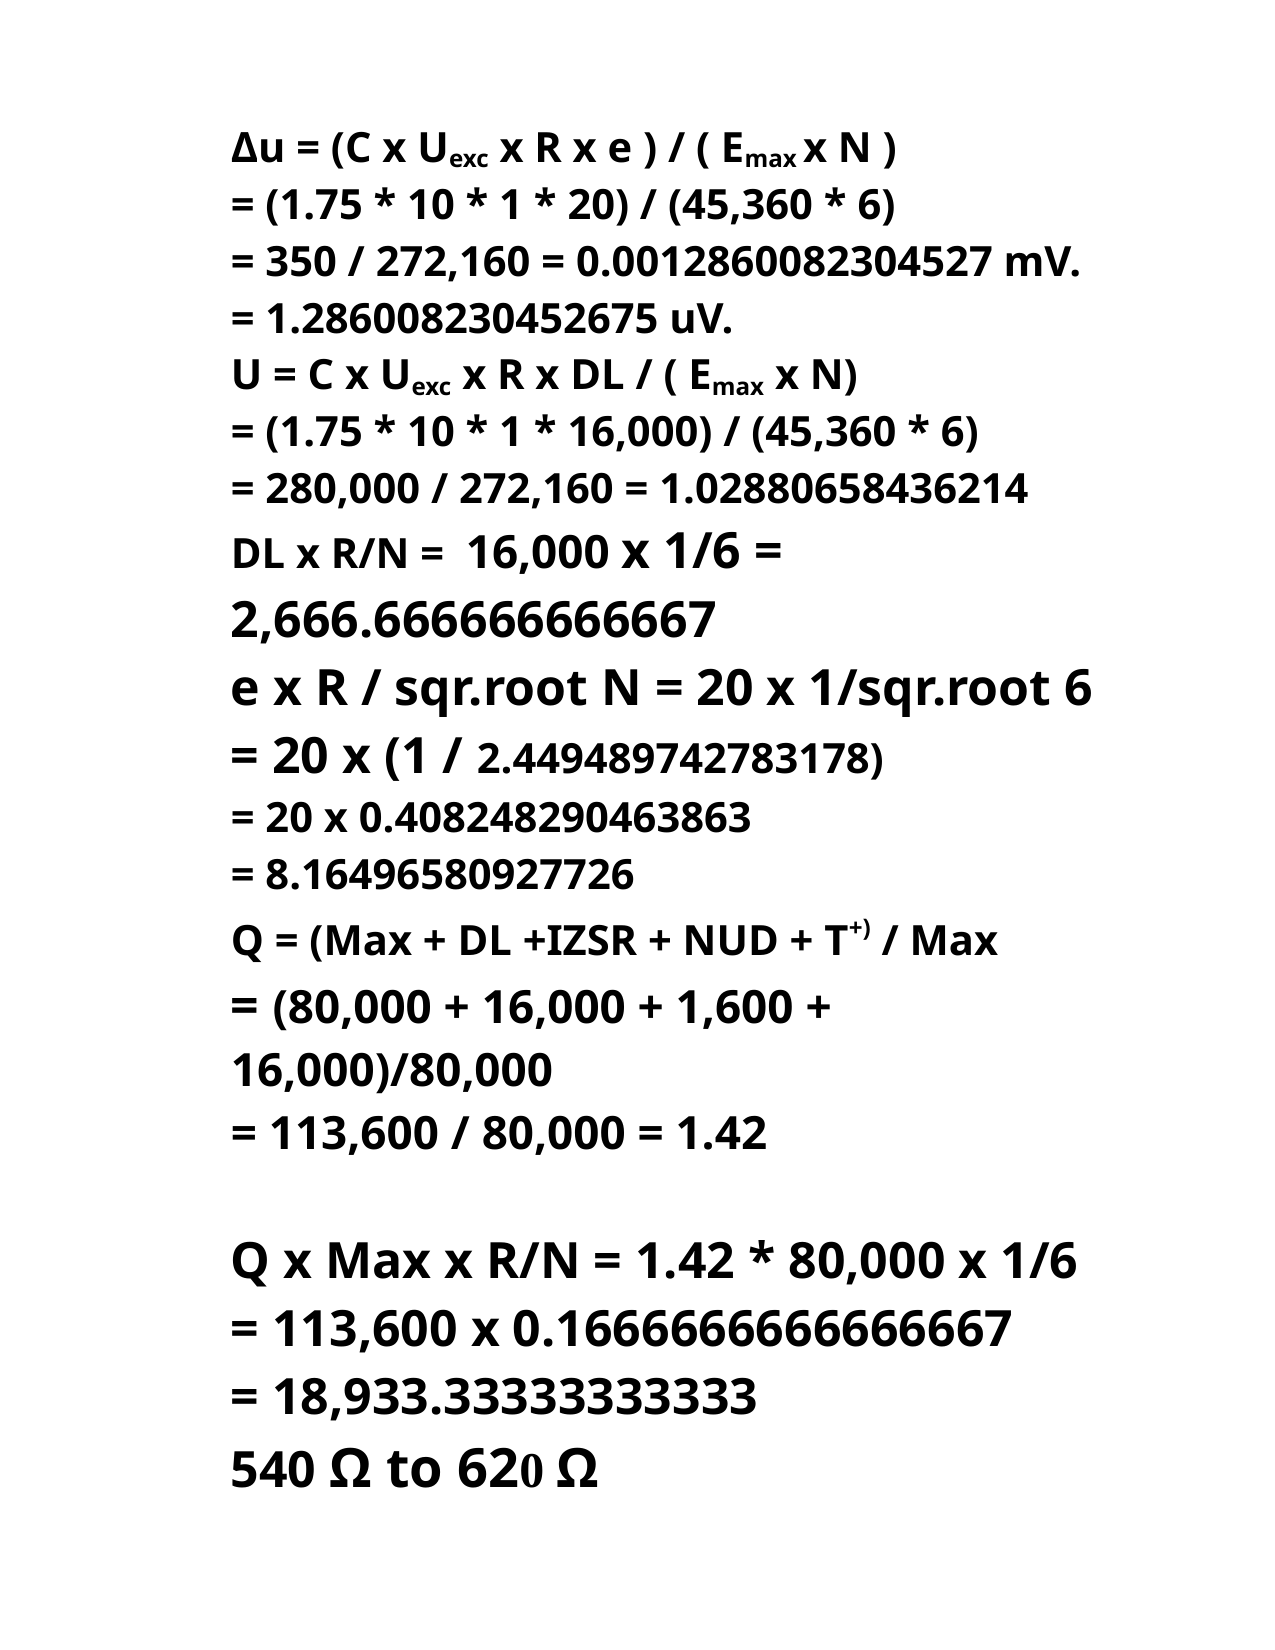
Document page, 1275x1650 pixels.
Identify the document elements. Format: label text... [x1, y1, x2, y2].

list = (1.75 * 10 * 1 * 20) / (45,360 * 6) [193, 175, 1157, 232]
list Q = (Max + DL +IZSR + NUD + T+) / Max [193, 902, 1157, 970]
list = 113,600 / 80,000 = 1.42 [193, 1100, 1157, 1163]
list = 350 / 272,160 = 0.0012860082304527 mV. [193, 232, 1157, 288]
list = 1.286008230452675 uV. [193, 288, 1157, 345]
list = 20 x (1 / 2.449489742783178) [193, 720, 1157, 788]
list 540 Ω to 620 Ω [193, 1429, 1157, 1503]
list U = C x Uexc x R x DL / ( Emax x N) [193, 345, 1157, 402]
list = 280,000 / 272,160 = 1.02880658436214 [193, 459, 1157, 516]
list Q x Max x R/N = 1.42 * 80,000 x 1/6 [193, 1225, 1157, 1293]
list e x R / sqr.root N = 20 x 1/sqr.root 6 [193, 652, 1157, 720]
list = 18,933.33333333333 [193, 1361, 1157, 1429]
list = 113,600 x 0.1666666666666667 [193, 1293, 1157, 1361]
list DL x R/N = 16,000 x 1/6 = 2,666.666666666667 [193, 516, 1157, 652]
list = (1.75 * 10 * 1 * 16,000) / (45,360 * 6) [193, 402, 1157, 459]
list = (80,000 + 16,000 + 1,600 + 16,000)/80,000 [193, 970, 1157, 1100]
list Δu = (C x Uexc x R x e ) / ( Emax x N ) [193, 118, 1157, 175]
list = 20 x 0.408248290463863 [193, 788, 1157, 845]
list = 8.16496580927726 [193, 845, 1157, 902]
